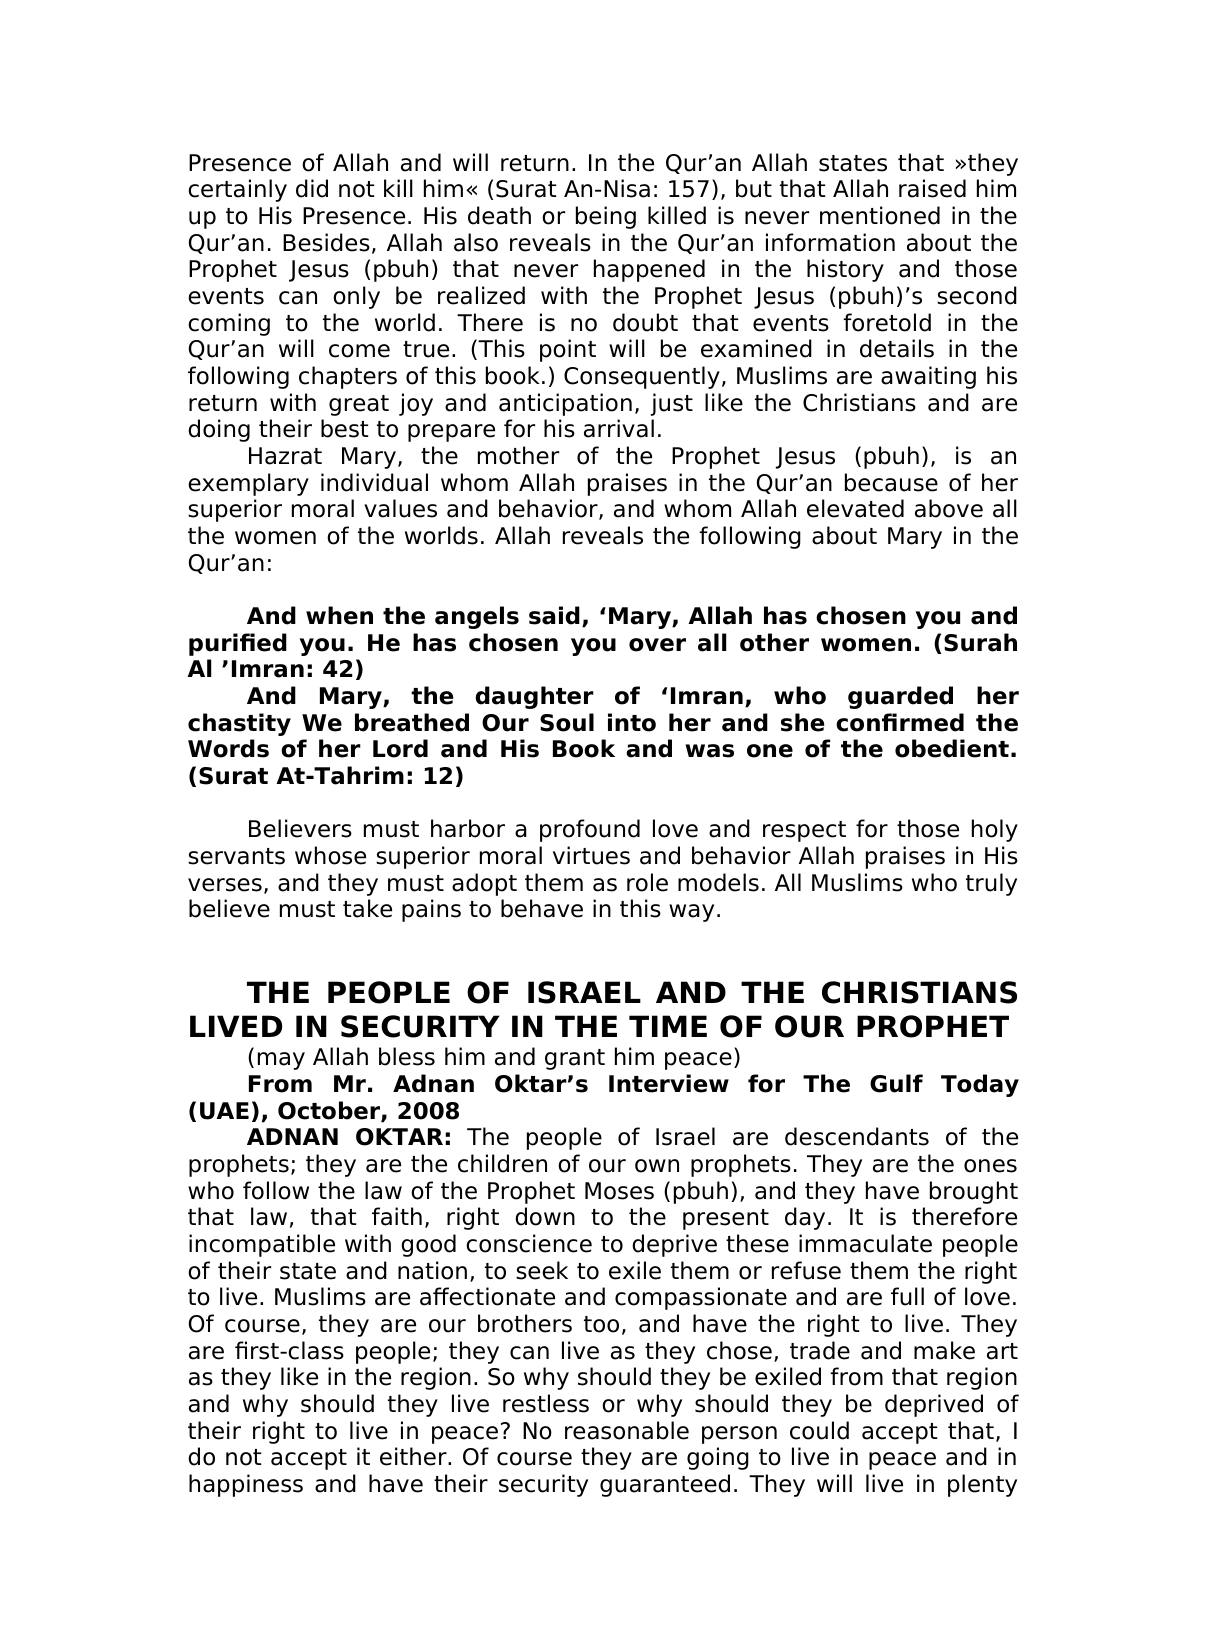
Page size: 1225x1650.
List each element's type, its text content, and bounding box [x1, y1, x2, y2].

text And when the angels said, ‘Mary, Allah has chosen you and purified you. He has chosen you over all other women. (Surah Al ’Imran: 42) [187, 603, 1020, 683]
text ADNAN OKTAR: The people of Israel are descendants of the prophets; they are the children of our own prophets. They are the ones who follow the law of the Prophet Moses (pbuh), and they have brought that law, that faith, right down to the present day. It is therefore incompatible with good conscience to deprive these immaculate people of their state and nation, to seek to exile them or refuse them the right to live. Muslims are affectionate and compassionate and are full of love. Of course, they are our brothers too, and have the right to live. They are first-class people; they can live as they chose, trade and make art as they like in the region. So why should they be exiled from that region and why should they live restless or why should they be deprived of their right to live in peace? No reasonable person could accept that, I do not accept it either. Of course they are going to live in peace and in happiness and have their security guaranteed. They will live in plenty [187, 1124, 1020, 1498]
text THE PEOPLE OF ISRAEL AND THE CHRISTIANS LIVED IN SECURITY IN THE TIME OF OUR PROPHET [187, 977, 1020, 1044]
text Believers must harbor a profound love and respect for those holy servants whose superior moral virtues and behavior Allah praises in His verses, and they must adopt them as role models. All Muslims who truly believe must take pains to behave in this way. [187, 817, 1020, 923]
text Presence of Allah and will return. In the Qur’an Allah states that »they certainly did not kill him« (Surat An-Nisa: 157), but that Allah raised him up to His Presence. His death or being killed is never mentioned in the Qur’an. Besides, Allah also reveals in the Qur’an information about the Prophet Jesus (pbuh) that never happened in the history and those events can only be realized with the Prophet Jesus (pbuh)’s second coming to the world. There is no doubt that events foretold in the Qur’an will come true. (This point will be examined in details in the following chapters of this book.) Consequently, Muslims are awaiting his return with great joy and anticipation, just like the Christians and are doing their best to prepare for his arrival. [187, 150, 1020, 443]
text And Mary, the daughter of ‘Imran, who guarded her chastity We breathed Our Soul into her and she confirmed the Words of her Lord and His Book and was one of the obedient. (Surat At-Tahrim: 12) [187, 683, 1020, 790]
text (may Allah bless him and grant him peace) [187, 1044, 1020, 1071]
text Hazrat Mary, the mother of the Prophet Jesus (pbuh), is an exemplary individual whom Allah praises in the Qur’an because of her superior moral values and behavior, and whom Allah elevated above all the women of the worlds. Allah reveals the following about Mary in the Qur’an: [187, 443, 1020, 577]
text From Mr. Adnan Oktar’s Interview for The Gulf Today (UAE), October, 2008 [187, 1071, 1020, 1124]
